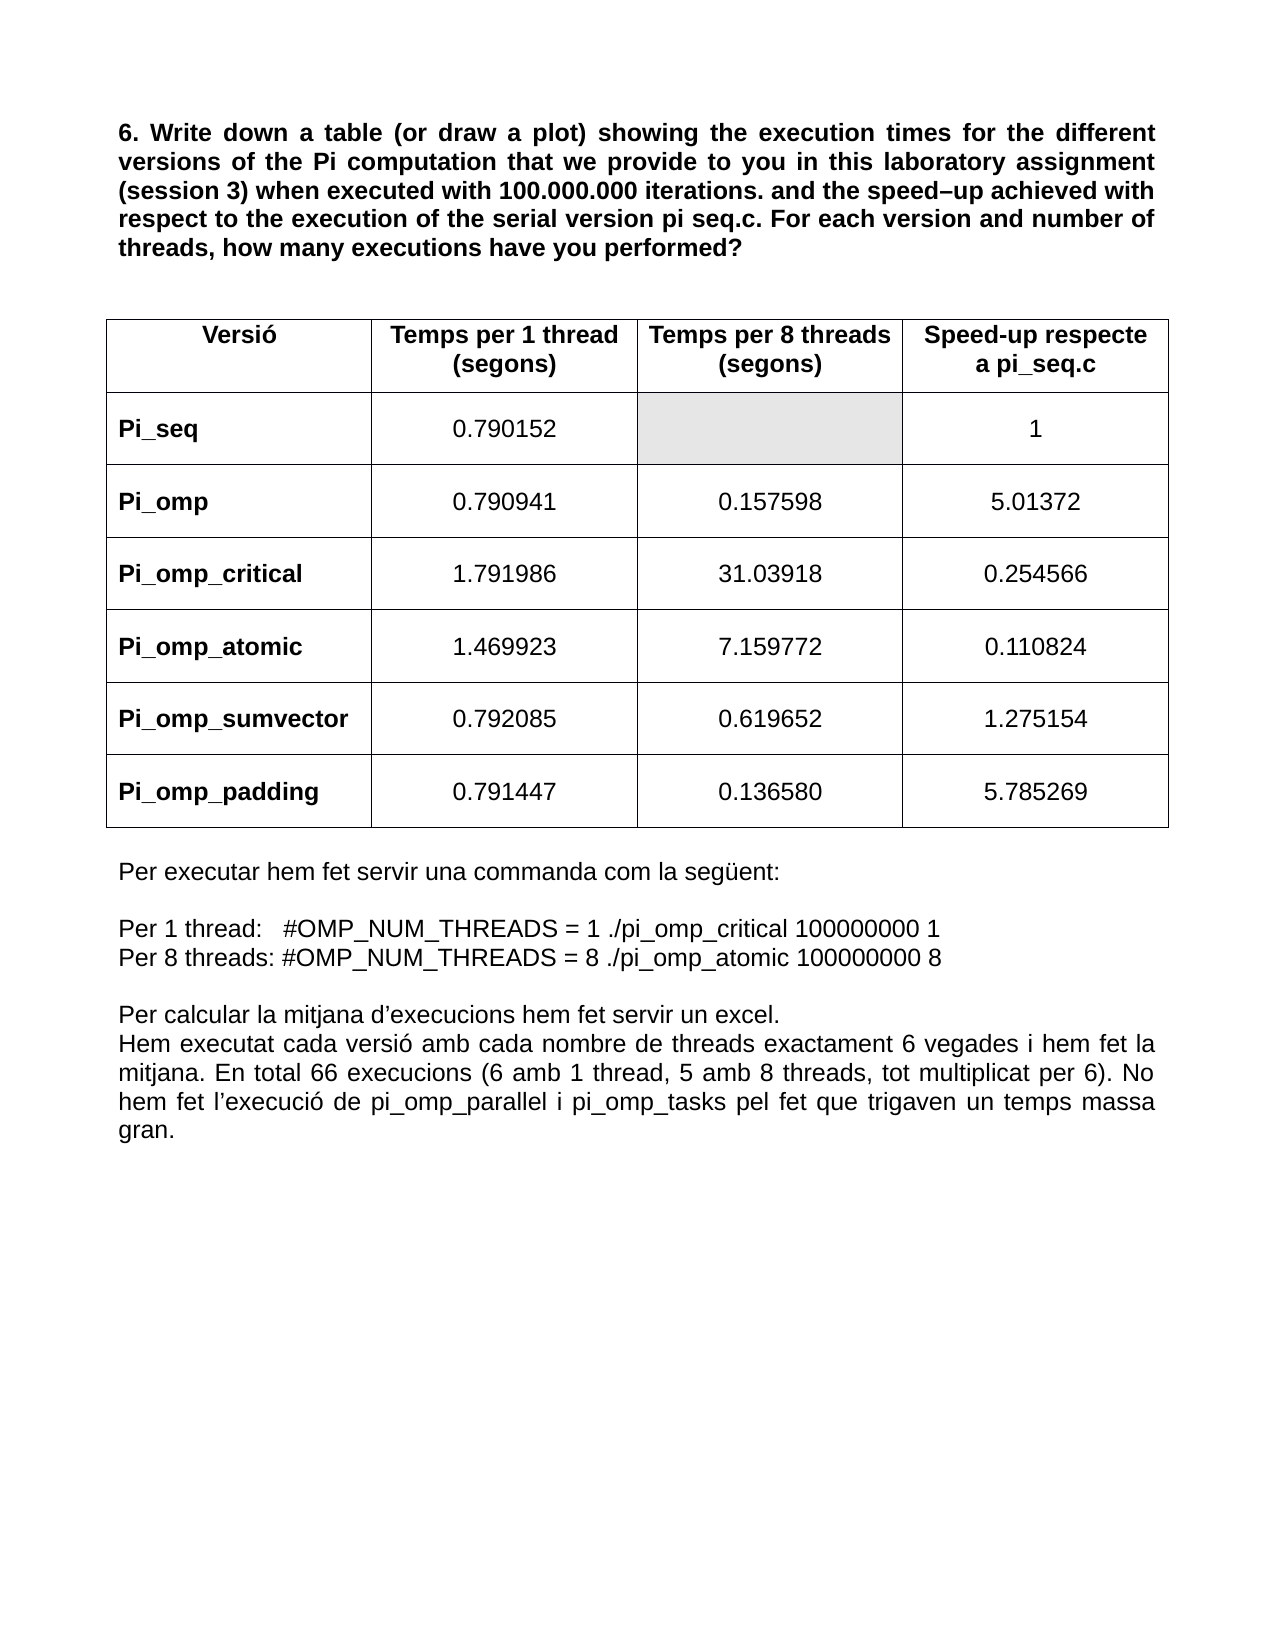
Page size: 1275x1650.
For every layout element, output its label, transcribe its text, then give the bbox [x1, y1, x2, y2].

table_header Versió [107, 320, 371, 392]
text Per 8 threads: #OMP_NUM_THREADS = 8 ./pi_omp_atomic 100000000 8 [118, 943, 1157, 972]
table_cell Pi_seq [107, 393, 371, 464]
table_cell Pi_omp_sumvector [107, 683, 371, 754]
table_cell Pi_omp [107, 465, 371, 537]
text Hem executat cada versió amb cada nombre de threads exactament 6 vegades i hem fet la mitjana. En total 66 execucions (6 amb 1 thread, 5 amb 8 threads, tot multiplicat per 6). No hem fet l’execució de pi_omp_parallel i pi_omp_tasks pel fet que trigaven un temps massa gran. [118, 1029, 1157, 1144]
table_cell 0.136580 [638, 755, 902, 827]
table_cell 0.619652 [638, 683, 902, 754]
table_header Temps per 8 threads (segons) [638, 320, 902, 392]
table_cell 7.159772 [638, 610, 902, 682]
table_cell 0.110824 [903, 610, 1168, 682]
table_cell 31.03918 [638, 538, 902, 609]
table_cell 0.157598 [638, 465, 902, 537]
table_header Temps per 1 thread (segons) [372, 320, 637, 392]
table_cell 1 [903, 393, 1168, 464]
table_cell [638, 393, 902, 464]
table_cell Pi_omp_padding [107, 755, 371, 827]
table_cell 1.275154 [903, 683, 1168, 754]
text Per calcular la mitjana d’execucions hem fet servir un excel. [118, 1000, 1157, 1029]
table_cell 0.792085 [372, 683, 637, 754]
table_cell Pi_omp_atomic [107, 610, 371, 682]
table_cell 0.790941 [372, 465, 637, 537]
text Per executar hem fet servir una commanda com la següent: [118, 857, 1157, 885]
table_cell 1.791986 [372, 538, 637, 609]
table_cell 0.790152 [372, 393, 637, 464]
table_cell 5.785269 [903, 755, 1168, 827]
table_cell Pi_omp_critical [107, 538, 371, 609]
table_cell 0.791447 [372, 755, 637, 827]
table_cell 5.01372 [903, 465, 1168, 537]
text Per 1 thread: #OMP_NUM_THREADS = 1 ./pi_omp_critical 100000000 1 [118, 914, 1157, 943]
table_header Speed-up respecte a pi_seq.c [903, 320, 1168, 392]
table_cell 1.469923 [372, 610, 637, 682]
text 6. Write down a table (or draw a plot) showing the execution times for the different versions of the Pi computation that we provide to you in this laboratory assignment (session 3) when executed with 100.000.000 iterations. and the speed–up achieved with respect to the execution of the serial version pi seq.c. For each version and number of threads, how many executions have you performed? [118, 118, 1157, 262]
table_cell 0.254566 [903, 538, 1168, 609]
